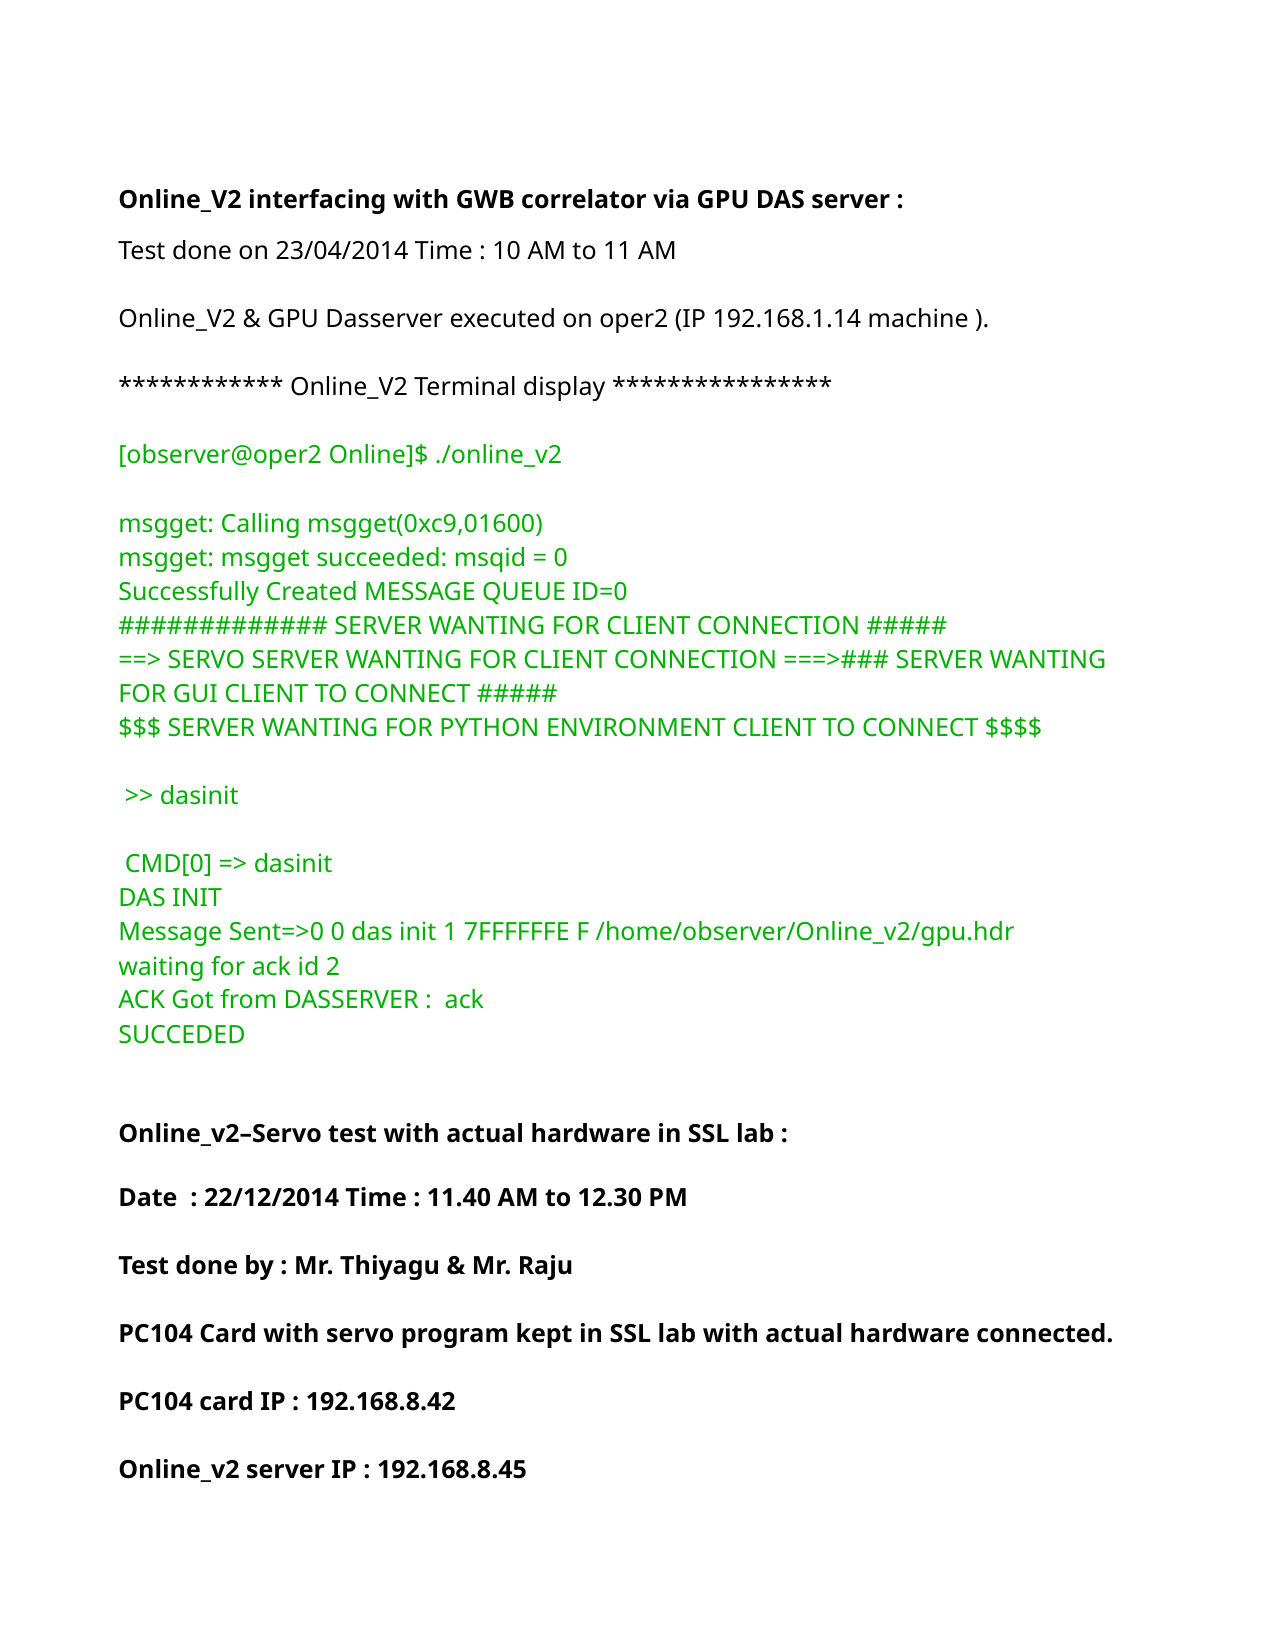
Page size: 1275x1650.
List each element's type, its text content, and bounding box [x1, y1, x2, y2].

text waiting for ack id 2 [118, 948, 1157, 982]
text Successfully Created MESSAGE QUEUE ID=0 [118, 573, 1157, 607]
text ==> SERVO SERVER WANTING FOR CLIENT CONNECTION ===>### SERVER WANTING FOR GUI CLIENT TO CONNECT ##### [118, 642, 1157, 710]
text Test done on 23/04/2014 Time : 10 AM to 11 AM [118, 233, 1157, 267]
text $$$ SERVER WANTING FOR PYTHON ENVIRONMENT CLIENT TO CONNECT $$$$ [118, 710, 1157, 744]
text msgget: msgget succeeded: msqid = 0 [118, 539, 1157, 573]
text Online_V2 interfacing with GWB correlator via GPU DAS server : [118, 182, 1157, 216]
text msgget: Calling msgget(0xc9,01600) [118, 505, 1157, 539]
text DAS INIT [118, 880, 1157, 914]
text Online_v2 server IP : 192.168.8.45 [118, 1452, 1157, 1486]
text ************ Online_V2 Terminal display **************** [118, 369, 1157, 403]
text Online_v2–Servo test with actual hardware in SSL lab : [118, 1116, 1157, 1150]
text SUCCEDED [118, 1016, 1157, 1050]
text Date : 22/12/2014 Time : 11.40 AM to 12.30 PM [118, 1179, 1157, 1213]
text ############# SERVER WANTING FOR CLIENT CONNECTION ##### [118, 607, 1157, 642]
text [observer@oper2 Online]$ ./online_v2 [118, 437, 1157, 471]
text Test done by : Mr. Thiyagu & Mr. Raju [118, 1247, 1157, 1281]
text Message Sent=>0 0 das init 1 7FFFFFFE F /home/observer/Online_v2/gpu.hdr [118, 914, 1157, 948]
text PC104 card IP : 192.168.8.42 [118, 1383, 1157, 1418]
text Online_V2 & GPU Dasserver executed on oper2 (IP 192.168.1.14 machine ). [118, 301, 1157, 335]
text >> dasinit [118, 778, 1157, 812]
text CMD[0] => dasinit [118, 846, 1157, 880]
text ACK Got from DASSERVER : ack [118, 982, 1157, 1016]
text PC104 Card with servo program kept in SSL lab with actual hardware connected. [118, 1315, 1157, 1349]
